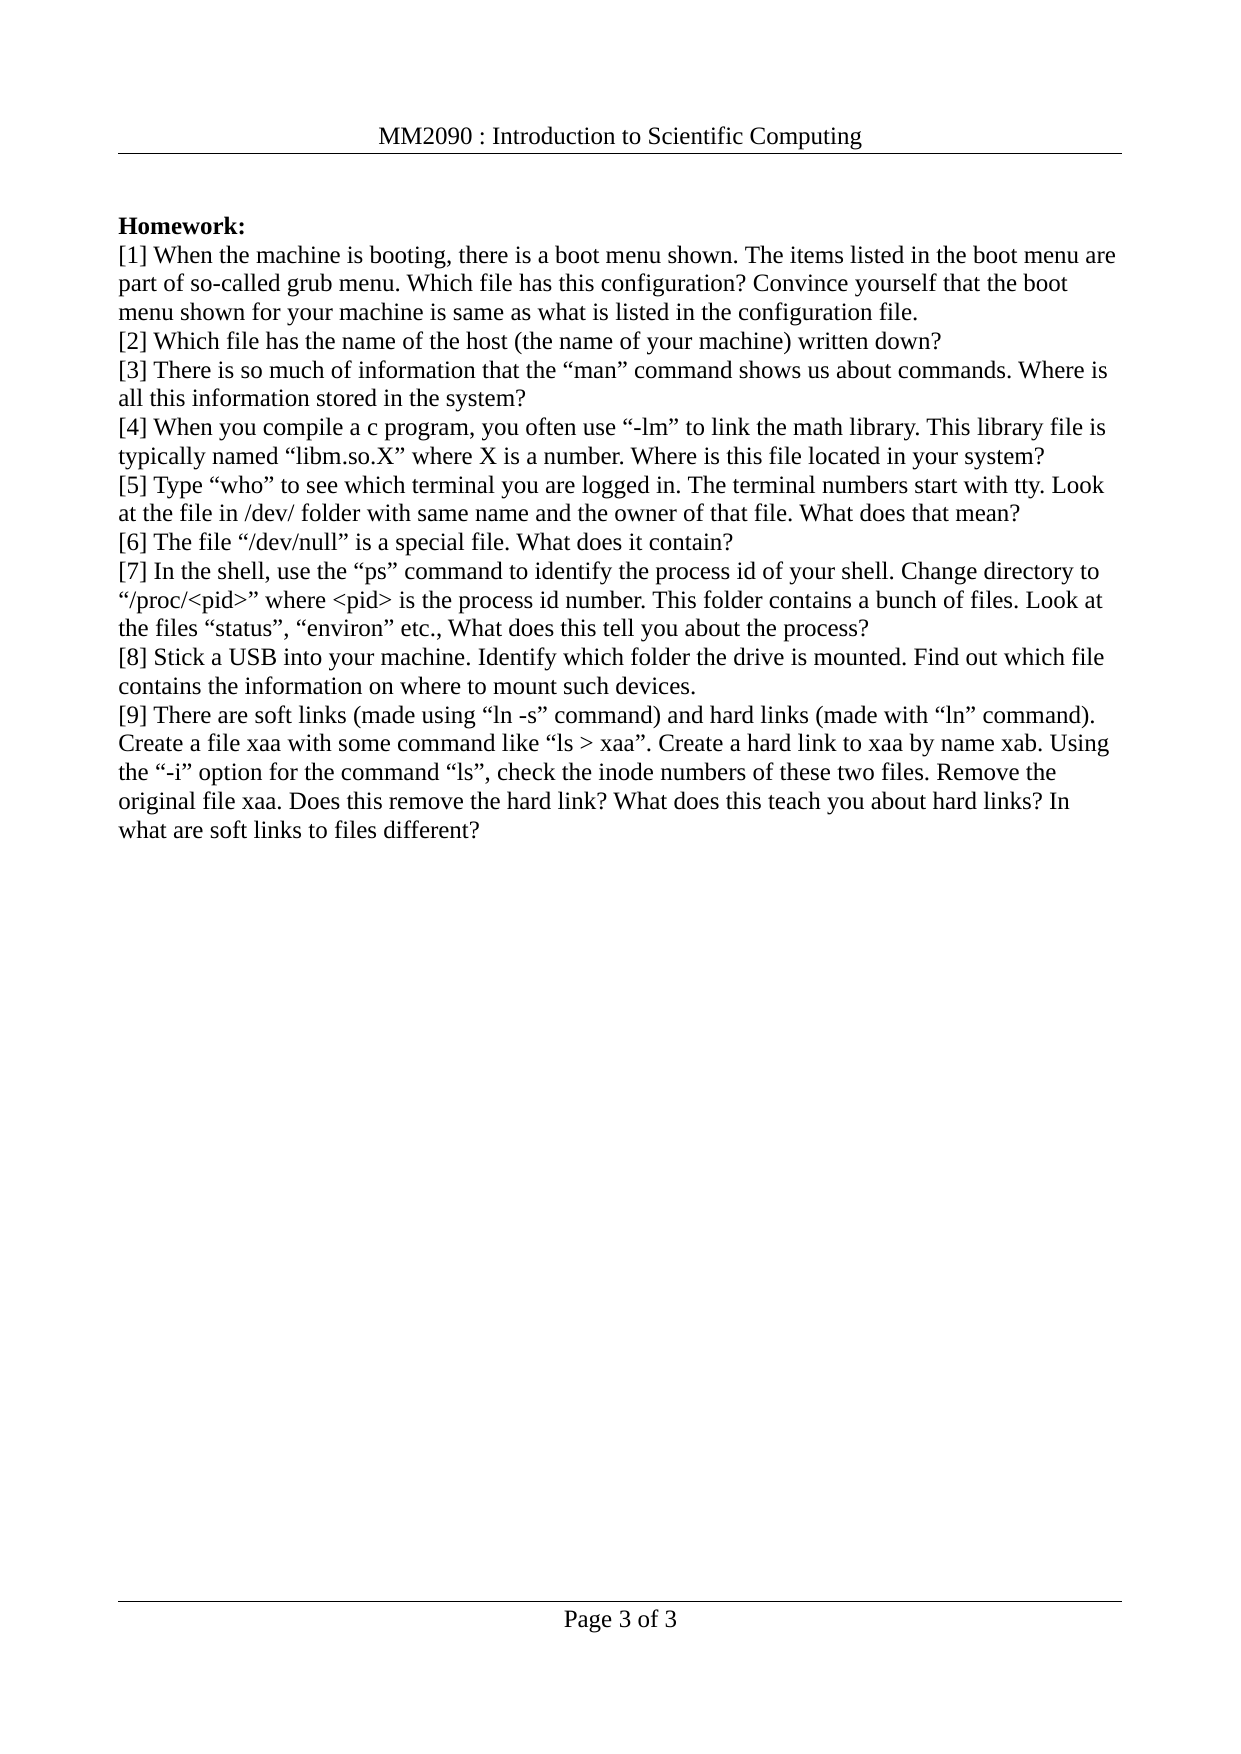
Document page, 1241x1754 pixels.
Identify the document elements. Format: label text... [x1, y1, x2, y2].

text [9] There are soft links (made using “ln -s” command) and hard links (made with “ln” command). Create a file xaa with some command like “ls > xaa”. Create a hard link to xaa by name xab. Using the “-i” option for the command “ls”, check the inode numbers of these two files. Remove the original file xaa. Does this remove the hard link? What does this teach you about hard links? In what are soft links to files different? [118, 700, 1122, 843]
text [7] In the shell, use the “ps” command to identify the process id of your shell. Change directory to “/proc/<pid>” where <pid> is the process id number. This folder contains a bunch of files. Look at the files “status”, “environ” etc., What does this tell you about the process? [118, 556, 1122, 642]
text [1] When the machine is booting, there is a boot menu shown. The items listed in the boot menu are part of so-called grub menu. Which file has this configuration? Convince yourself that the boot menu shown for your machine is same as what is listed in the configuration file. [118, 240, 1122, 326]
text [4] When you compile a c program, you often use “-lm” to link the math library. This library file is typically named “libm.so.X” where X is a number. Where is this file located in your system? [118, 412, 1122, 470]
text [6] The file “/dev/null” is a special file. What does it contain? [118, 527, 1122, 556]
text [5] Type “who” to see which terminal you are logged in. The terminal numbers start with tty. Look at the file in /dev/ folder with same name and the owner of that file. What does that mean? [118, 470, 1122, 527]
text Homework: [118, 211, 1122, 240]
text [3] There is so much of information that the “man” command shows us about commands. Where is all this information stored in the system? [118, 355, 1122, 412]
text [2] Which file has the name of the host (the name of your machine) written down? [118, 326, 1122, 355]
text [8] Stick a USB into your machine. Identify which folder the drive is mounted. Find out which file contains the information on where to mount such devices. [118, 642, 1122, 700]
